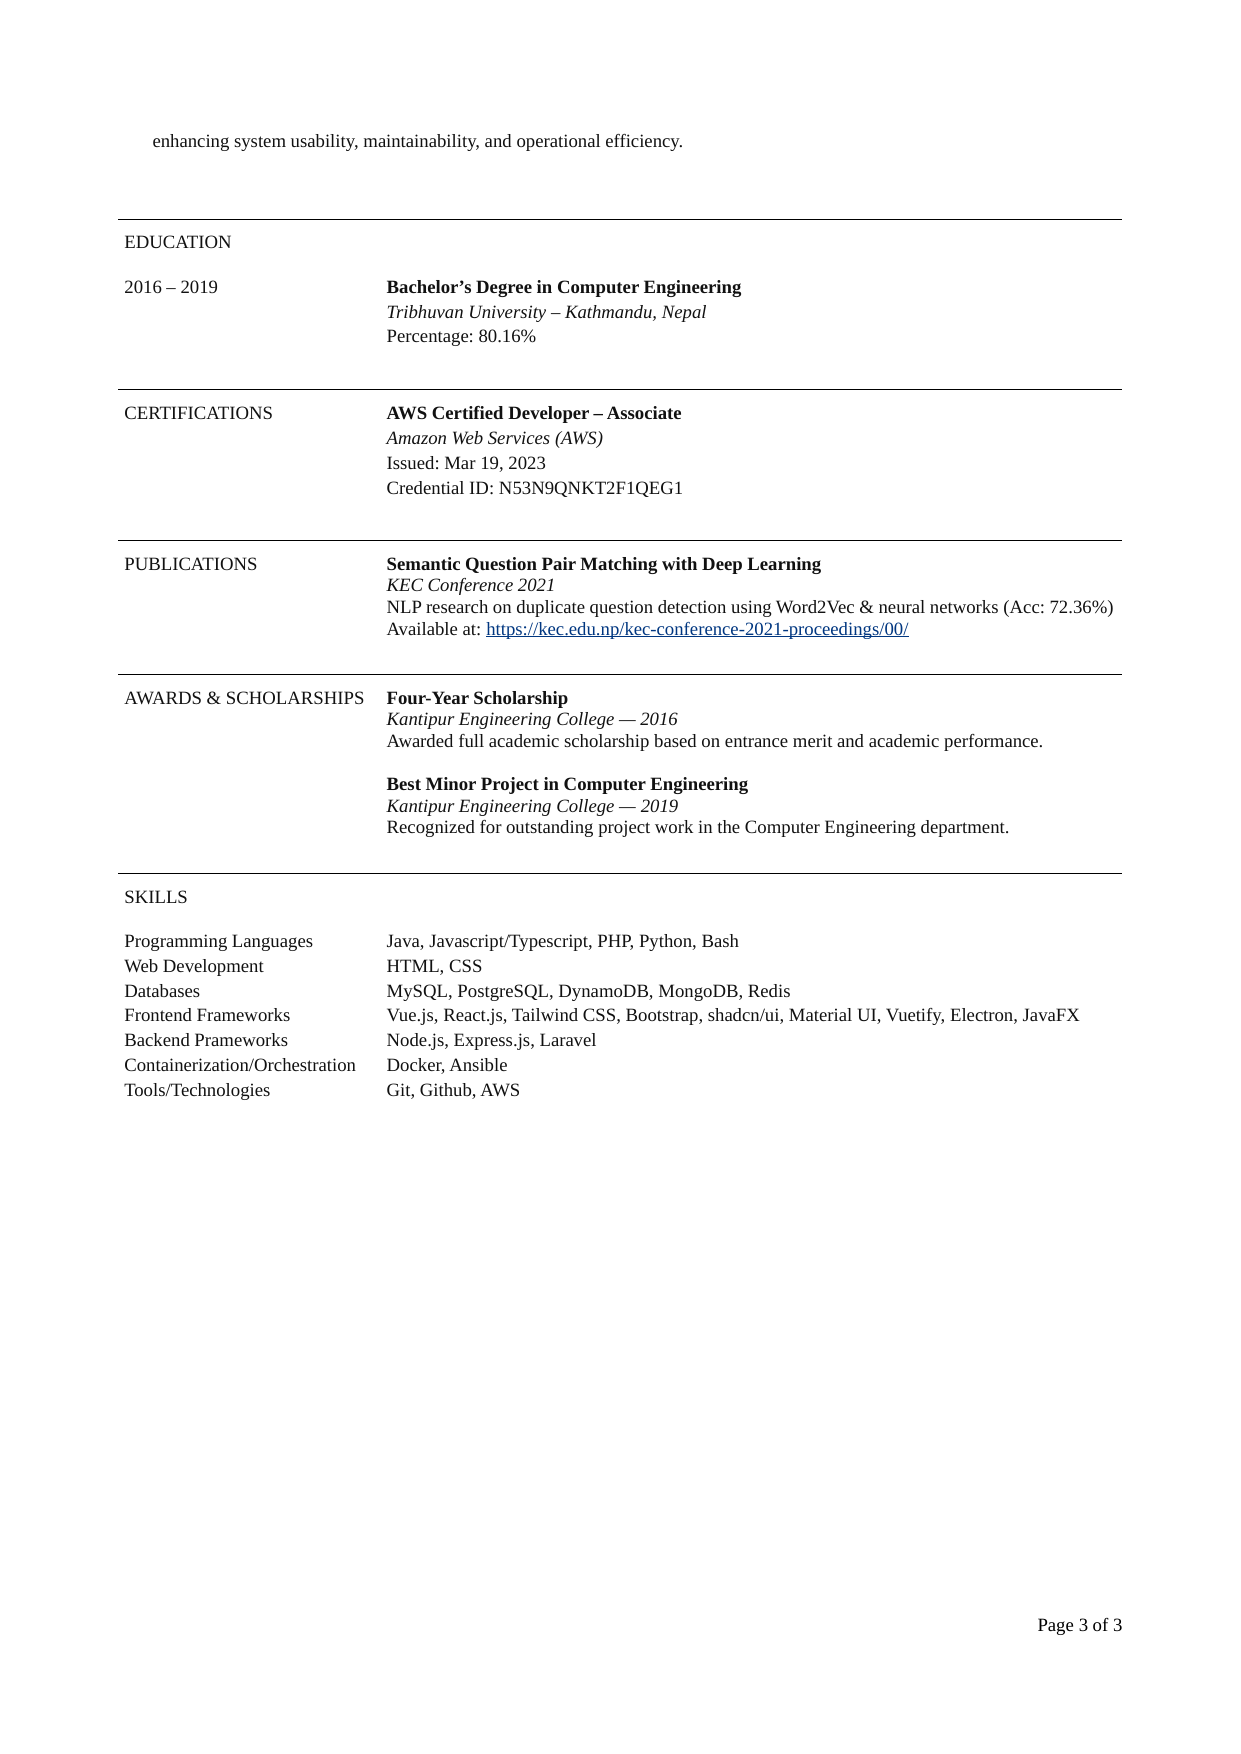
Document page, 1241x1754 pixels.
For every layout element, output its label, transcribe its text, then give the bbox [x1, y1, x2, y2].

table_header PUBLICATIONS [118, 541, 380, 645]
table_header Semantic Question Pair Matching with Deep Learning KEC Conference 2021 NLP research on duplicate question detection using Word2Vec & neural networks (Acc: 72.36%) Available at: https://kec.edu.np/kec-conference-2021-proceedings/00/ [380, 541, 1122, 645]
table_header [380, 874, 1122, 918]
table_cell Programming Languages Web Development Databases Frontend Frameworks Backend Prameworks Containerization/Orchestration Tools/Technologies [118, 918, 380, 1109]
table_header Four-Year Scholarship Kantipur Engineering College — 2016 Awarded full academic scholarship based on entrance merit and academic performance. Best Minor Project in Computer Engineering Kantipur Engineering College — 2019 Recognized for outstanding project work in the Computer Engineering department. [380, 675, 1122, 844]
table_header EDUCATION [118, 220, 380, 264]
table_cell 2016 – 2019 [118, 264, 380, 356]
table_cell Java, Javascript/Typescript, PHP, Python, Bash HTML, CSS MySQL, PostgreSQL, DynamoDB, MongoDB, Redis Vue.js, React.js, Tailwind CSS, Bootstrap, shadcn/ui, Material UI, Vuetify, Electron, JavaFX Node.js, Express.js, Laravel Docker, Ansible Git, Github, AWS [380, 918, 1122, 1109]
table_header SKILLS [118, 874, 380, 918]
table_cell enhancing system usability, maintainability, and operational efficiency. [118, 118, 1122, 161]
table_header AWS Certified Developer – Associate Amazon Web Services (AWS) Issued: Mar 19, 2023 Credential ID: N53N9QNKT2F1QEG1 [380, 390, 1122, 511]
table_header [380, 220, 1122, 264]
table_cell Bachelor’s Degree in Computer Engineering Tribhuvan University – Kathmandu, Nepal Percentage: 80.16% [380, 264, 1122, 356]
table_header CERTIFICATIONS [118, 390, 380, 511]
table_header AWARDS & SCHOLARSHIPS [118, 675, 380, 844]
